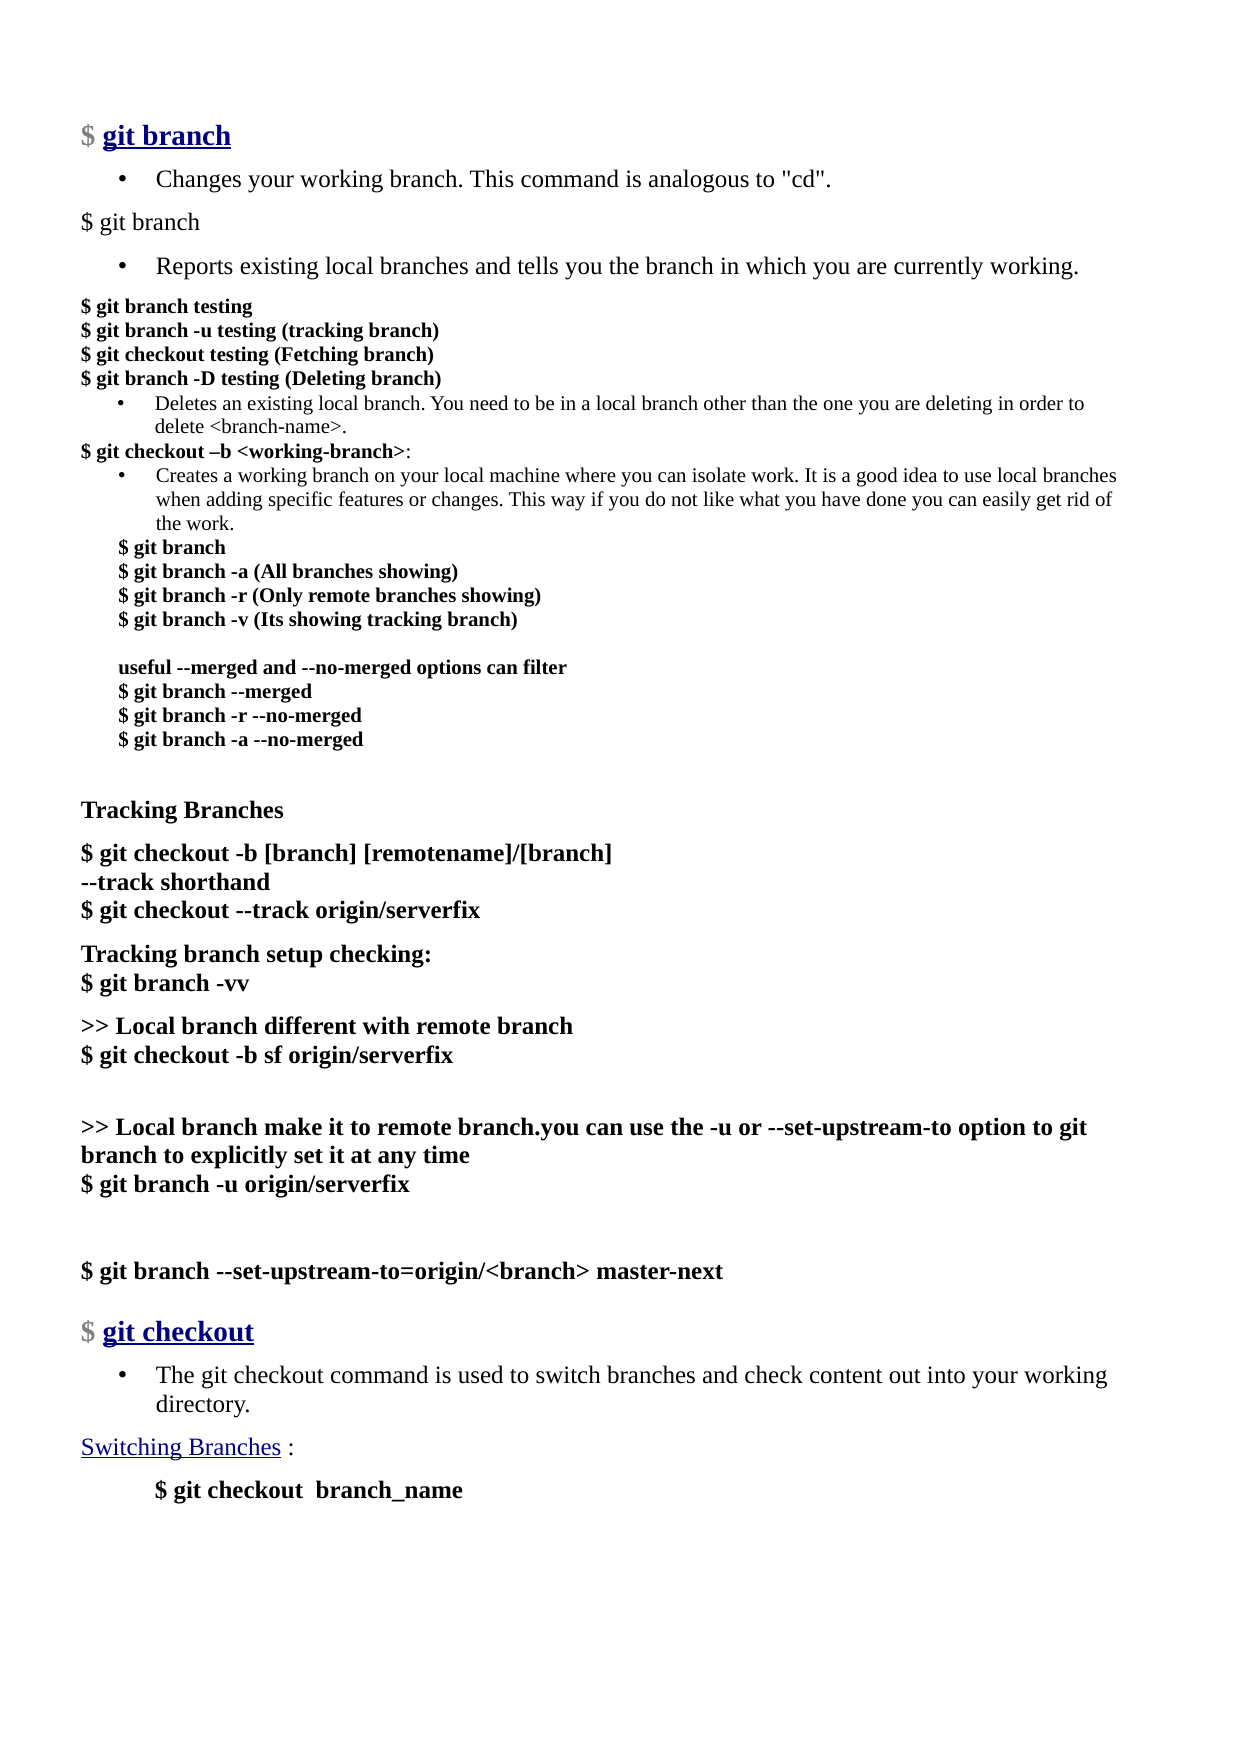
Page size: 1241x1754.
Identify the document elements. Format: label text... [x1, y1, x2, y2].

list Creates a working branch on your local machine where you can isolate work. It is a good idea to use local branches when adding specific features or changes. This way if you do not like what you have done you can easily get rid of the work. [118, 463, 1122, 535]
text Tracking branch setup checking: $ git branch -vv [81, 939, 1122, 996]
list The git checkout command is used to switch branches and check content out into your working directory. [118, 1360, 1122, 1417]
text $ git branch $ git branch -a (All branches showing) $ git branch -r (Only remote branches showing) [118, 535, 1122, 607]
subtitle $ git checkout [81, 1314, 1122, 1347]
text $ git branch [81, 207, 1122, 236]
text $ git checkout branch_name [81, 1475, 1122, 1504]
text $ git branch --set-upstream-to=origin/<branch> master-next [81, 1256, 1122, 1285]
list Reports existing local branches and tells you the branch in which you are currently working. [118, 251, 1122, 279]
text $ git checkout –b <working-branch>: [81, 438, 1122, 463]
list Deletes an existing local branch. You need to be in a local branch other than the one you are deleting in order to delete <branch-name>. [117, 390, 1122, 438]
list Changes your working branch. This command is analogous to "cd". [118, 164, 1122, 193]
text $ git checkout -b [branch] [remotename]/[branch] --track shorthand $ git checkout --track origin/serverfix [81, 838, 1122, 924]
text $ git checkout testing (Fetching branch) [81, 342, 1122, 366]
text >> Local branch different with remote branch $ git checkout -b sf origin/serverfix [81, 1011, 1122, 1068]
text Tracking Branches [81, 795, 1122, 823]
text $ git branch -v (Its showing tracking branch) [118, 607, 1122, 631]
text $ git branch -u testing (tracking branch) [81, 318, 1122, 342]
text Switching Branches : [81, 1432, 1122, 1461]
text >> Local branch make it to remote branch.you can use the -u or --set-upstream-to option to git branch to explicitly set it at any time $ git branch -u origin/serverfix [81, 1083, 1122, 1198]
subtitle $ git branch [81, 118, 1122, 152]
text $ git branch --merged $ git branch -r --no-merged $ git branch -a --no-merged [118, 679, 1122, 751]
text useful --merged and --no-merged options can filter [118, 655, 1122, 679]
text $ git branch -D testing (Deleting branch) [81, 366, 1122, 390]
text $ git branch testing [81, 294, 1122, 318]
